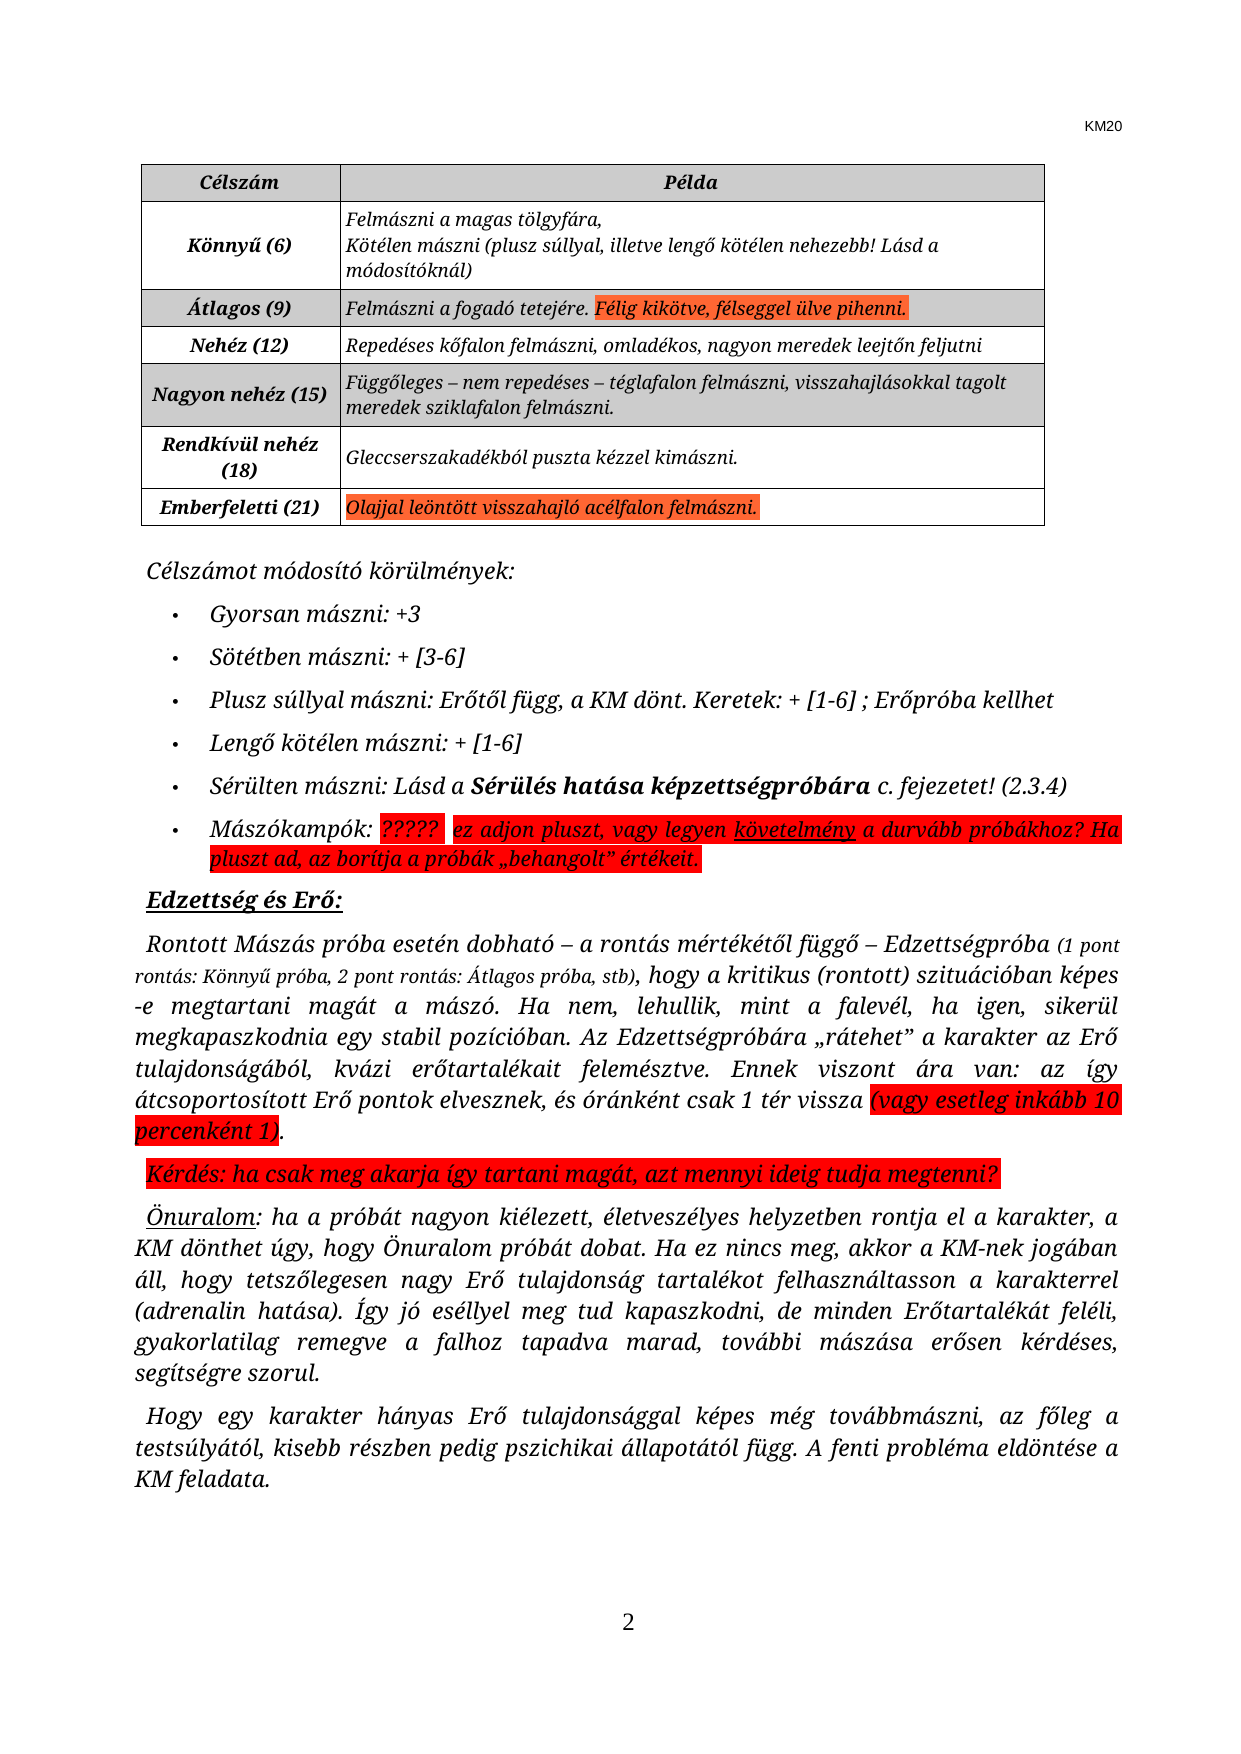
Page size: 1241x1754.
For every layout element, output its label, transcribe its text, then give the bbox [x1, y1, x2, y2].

text Célszámot módosító körülmények: [134, 555, 1122, 586]
table_header Célszám [142, 165, 340, 201]
list Sötétben mászni: + [3-6] [172, 641, 1122, 672]
table_cell Repedéses kőfalon felmászni, omladékos, nagyon meredek leejtőn feljutni [341, 327, 1044, 363]
text Edzettség és Erő: [134, 884, 1122, 916]
text Hogy egy karakter hányas Erő tulajdonsággal képes még továbbmászni, az főleg a testsúlyától, kisebb részben pedig pszichikai állapotától függ. A fenti probléma eldöntése a KM feladata. [134, 1400, 1122, 1494]
table_cell Átlagos (9) [142, 290, 340, 326]
table_cell Olajjal leöntött visszahajló acélfalon felmászni. [341, 489, 1044, 525]
list Mászókampók: ????? ez adjon pluszt, vagy legyen követelmény a durvább próbákhoz? Ha pluszt ad, az borítja a próbák „behangolt” értékeit. [172, 813, 1122, 873]
table_cell Nehéz (12) [142, 327, 340, 363]
table_cell Függőleges – nem repedéses – téglafalon felmászni, visszahajlásokkal tagolt meredek sziklafalon felmászni. [341, 364, 1044, 426]
text Kérdés: ha csak meg akarja így tartani magát, azt mennyi ideig tudja megtenni? [134, 1158, 1122, 1189]
table_cell Nagyon nehéz (15) [142, 364, 340, 426]
table_cell Rendkívül nehéz (18) [142, 427, 340, 488]
text Önuralom: ha a próbát nagyon kiélezett, életveszélyes helyzetben rontja el a karakter, a KM dönthet úgy, hogy Önuralom próbát dobat. Ha ez nincs meg, akkor a KM-nek jogában áll, hogy tetszőlegesen nagy Erő tulajdonság tartalékot felhasználtasson a karakterrel (adrenalin hatása). Így jó eséllyel meg tud kapaszkodni, de minden Erőtartalékát feléli, gyakorlatilag remegve a falhoz tapadva marad, további mászása erősen kérdéses, segítségre szorul. [134, 1201, 1122, 1388]
list Lengő kötélen mászni: + [1-6] [172, 727, 1122, 758]
table_cell Felmászni a fogadó tetejére. Félig kikötve, félseggel ülve pihenni. [341, 290, 1044, 326]
list Gyorsan mászni: +3 [172, 598, 1122, 629]
table_cell Gleccserszakadékból puszta kézzel kimászni. [341, 427, 1044, 488]
table_cell Felmászni a magas tölgyfára, Kötélen mászni (plusz súllyal, illetve lengő kötélen nehezebb! Lásd a módosítóknál) [341, 202, 1044, 289]
table_header Példa [341, 165, 1044, 201]
list Sérülten mászni: Lásd a Sérülés hatása képzettségpróbára c. fejezetet! (2.3.4) [172, 770, 1122, 801]
table_cell Emberfeletti (21) [142, 489, 340, 525]
table_cell Könnyű (6) [142, 202, 340, 289]
text Rontott Mászás próba esetén dobható – a rontás mértékétől függő – Edzettségpróba (1 pont rontás: Könnyű próba, 2 pont rontás: Átlagos próba, stb), hogy a kritikus (rontott) szituációban képes -e megtartani magát a mászó. Ha nem, lehullik, mint a falevél, ha igen, sikerül megkapaszkodnia egy stabil pozícióban. Az Edzettségpróbára „rátehet” a karakter az Erő tulajdonságából, kvázi erőtartalékait felemésztve. Ennek viszont ára van: az így átcsoportosított Erő pontok elvesznek, és óránként csak 1 tér vissza (vagy esetleg inkább 10 percenként 1). [134, 927, 1122, 1146]
list Plusz súllyal mászni: Erőtől függ, a KM dönt. Keretek: + [1-6] ; Erőpróba kellhet [172, 684, 1122, 715]
